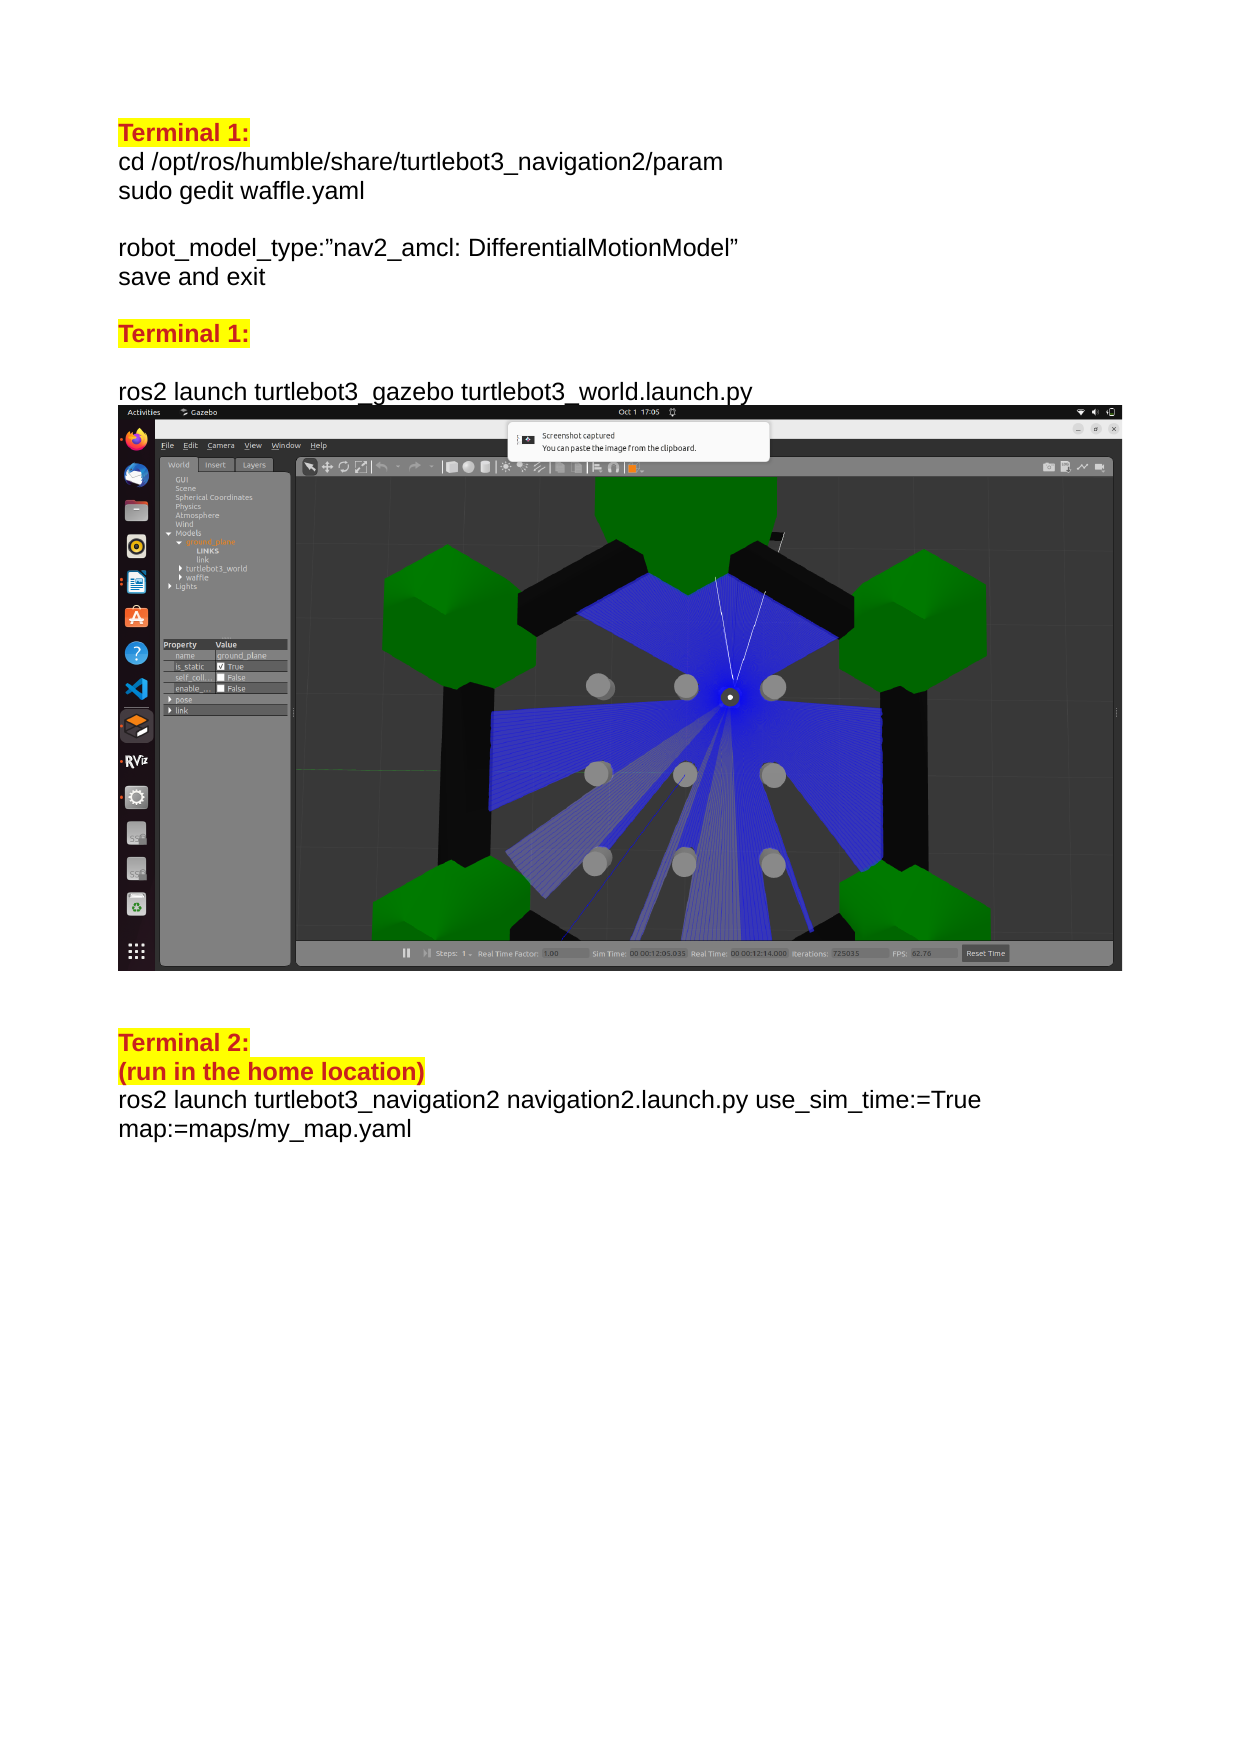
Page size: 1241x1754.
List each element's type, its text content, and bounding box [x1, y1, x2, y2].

picture [118, 405, 1123, 971]
text robot_model_type:”nav2_amcl: DifferentialMotionModel” [118, 233, 1122, 262]
text (run in the home location) [118, 1057, 1122, 1085]
text ros2 launch turtlebot3_gazebo turtlebot3_world.launch.py [118, 377, 1122, 405]
text Terminal 1: [118, 319, 1122, 348]
text sudo gedit waffle.yaml [118, 176, 1122, 204]
text cd /opt/ros/humble/share/turtlebot3_navigation2/param [118, 147, 1122, 176]
text Terminal 2: [118, 1028, 1122, 1057]
text ros2 launch turtlebot3_navigation2 navigation2.launch.py use_sim_time:=True map:=maps/my_map.yaml [118, 1085, 1122, 1143]
text Terminal 1: [118, 118, 1122, 147]
text save and exit [118, 262, 1122, 291]
